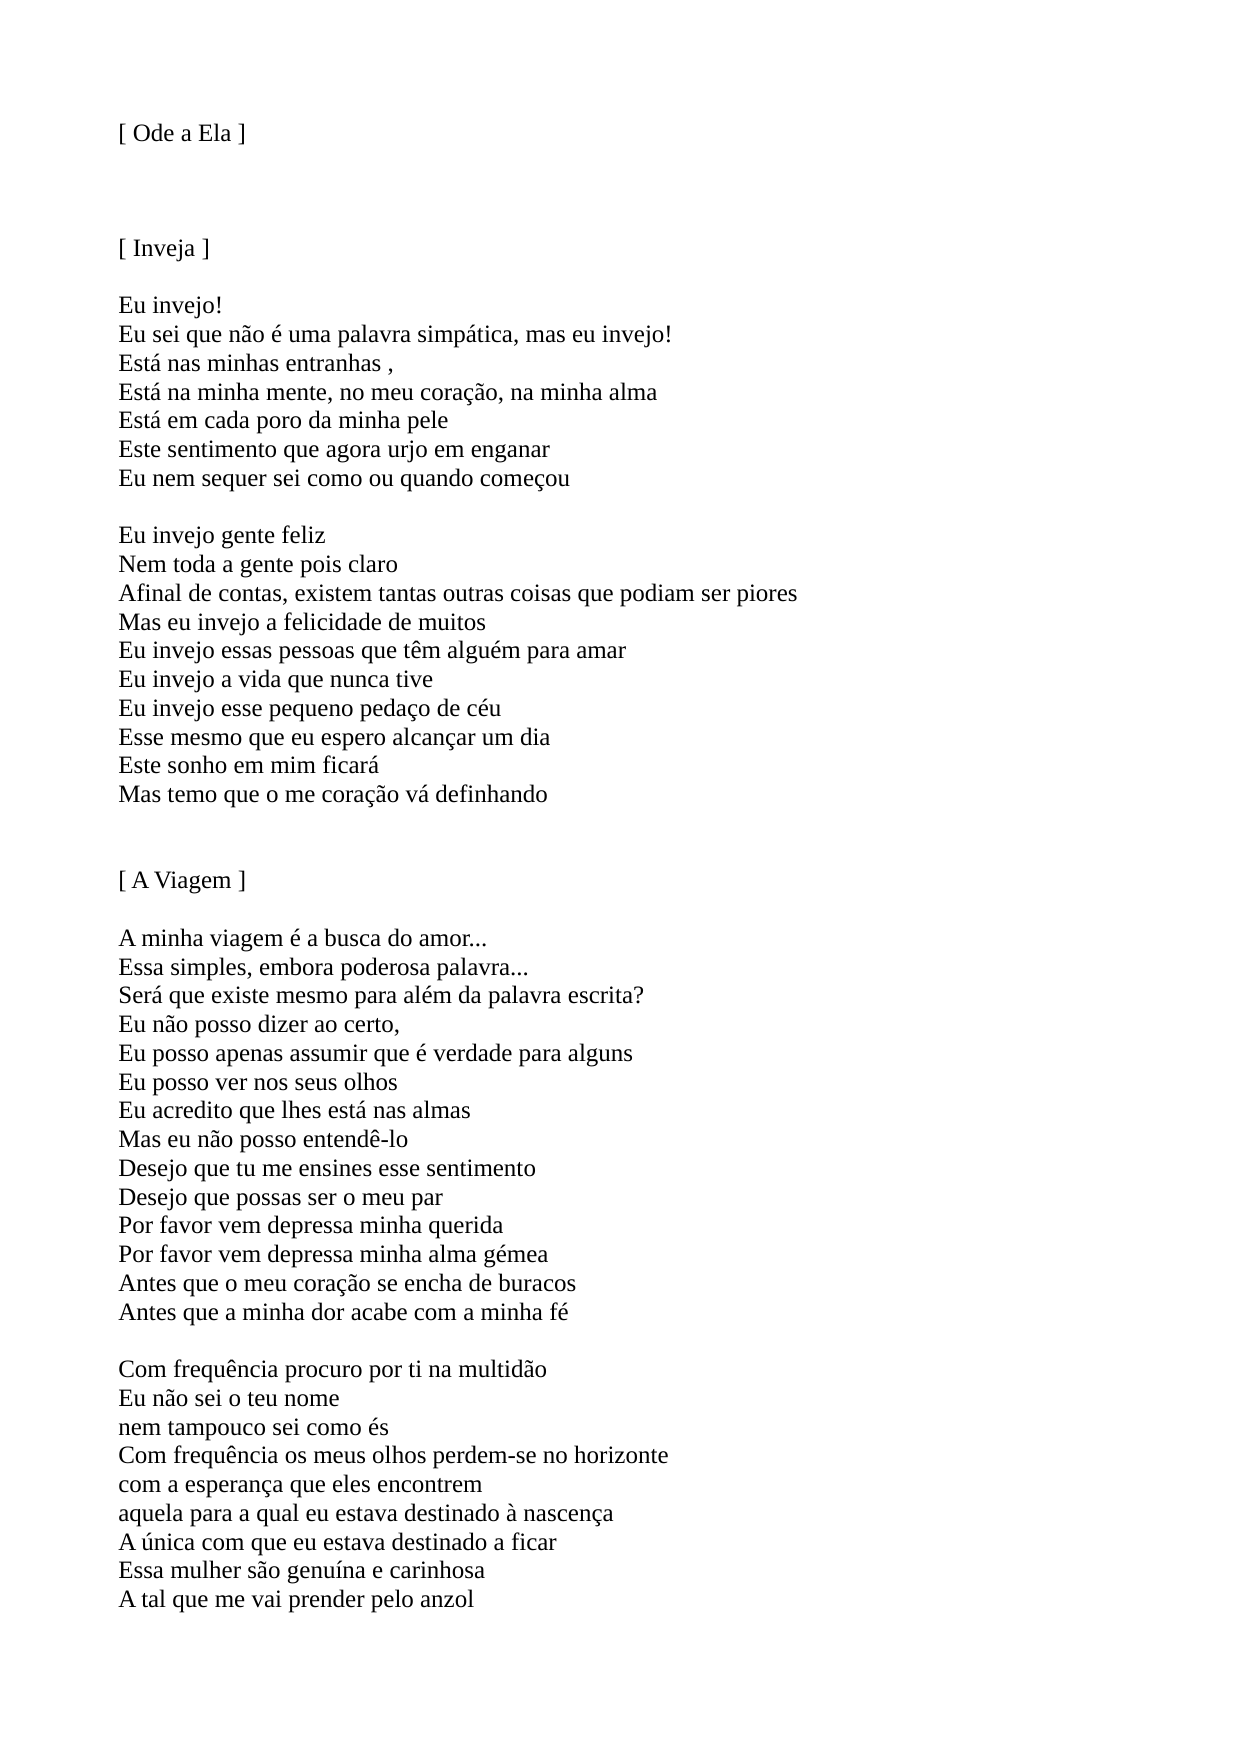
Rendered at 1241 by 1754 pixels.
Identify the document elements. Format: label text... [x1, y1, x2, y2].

text Está nas minhas entranhas , [118, 348, 1122, 377]
text com a esperança que eles encontrem [118, 1469, 1122, 1498]
text Desejo que possas ser o meu par [118, 1182, 1122, 1211]
text Eu nem sequer sei como ou quando começou [118, 463, 1122, 492]
text [ Inveja ] [118, 233, 1122, 262]
text Eu invejo gente feliz [118, 521, 1122, 549]
text [ A Viagem ] [118, 866, 1122, 894]
text A tal que me vai prender pelo anzol [118, 1584, 1122, 1613]
text Eu invejo esse pequeno pedaço de céu [118, 693, 1122, 722]
text Afinal de contas, existem tantas outras coisas que podiam ser piores [118, 578, 1122, 607]
text Este sentimento que agora urjo em enganar [118, 434, 1122, 463]
text A única com que eu estava destinado a ficar [118, 1527, 1122, 1556]
text Eu acredito que lhes está nas almas [118, 1096, 1122, 1124]
text Eu invejo! [118, 291, 1122, 319]
text Essa simples, embora poderosa palavra... [118, 952, 1122, 981]
text Antes que o meu coração se encha de buracos [118, 1268, 1122, 1297]
text [ Ode a Ela ] [118, 118, 1122, 147]
text Eu sei que não é uma palavra simpática, mas eu invejo! [118, 319, 1122, 348]
text Essa mulher são genuína e carinhosa [118, 1556, 1122, 1584]
text Desejo que tu me ensines esse sentimento [118, 1153, 1122, 1182]
text Esse mesmo que eu espero alcançar um dia [118, 722, 1122, 751]
text A minha viagem é a busca do amor... [118, 923, 1122, 952]
text Eu posso ver nos seus olhos [118, 1067, 1122, 1096]
text Este sonho em mim ficará [118, 751, 1122, 779]
text nem tampouco sei como és [118, 1412, 1122, 1441]
text Será que existe mesmo para além da palavra escrita? [118, 981, 1122, 1009]
text Mas temo que o me coração vá definhando [118, 779, 1122, 808]
text Por favor vem depressa minha alma gémea [118, 1239, 1122, 1268]
text Eu invejo essas pessoas que têm alguém para amar [118, 636, 1122, 664]
text Por favor vem depressa minha querida [118, 1211, 1122, 1239]
text aquela para a qual eu estava destinado à nascença [118, 1498, 1122, 1527]
text Eu invejo a vida que nunca tive [118, 664, 1122, 693]
text Nem toda a gente pois claro [118, 549, 1122, 578]
text Eu não sei o teu nome [118, 1383, 1122, 1412]
text Mas eu não posso entendê-lo [118, 1124, 1122, 1153]
text Com frequência procuro por ti na multidão [118, 1354, 1122, 1383]
text Está na minha mente, no meu coração, na minha alma [118, 377, 1122, 406]
text Está em cada poro da minha pele [118, 406, 1122, 434]
text Eu posso apenas assumir que é verdade para alguns [118, 1038, 1122, 1067]
text Antes que a minha dor acabe com a minha fé [118, 1297, 1122, 1326]
text Mas eu invejo a felicidade de muitos [118, 607, 1122, 636]
text Com frequência os meus olhos perdem-se no horizonte [118, 1441, 1122, 1469]
text Eu não posso dizer ao certo, [118, 1009, 1122, 1038]
